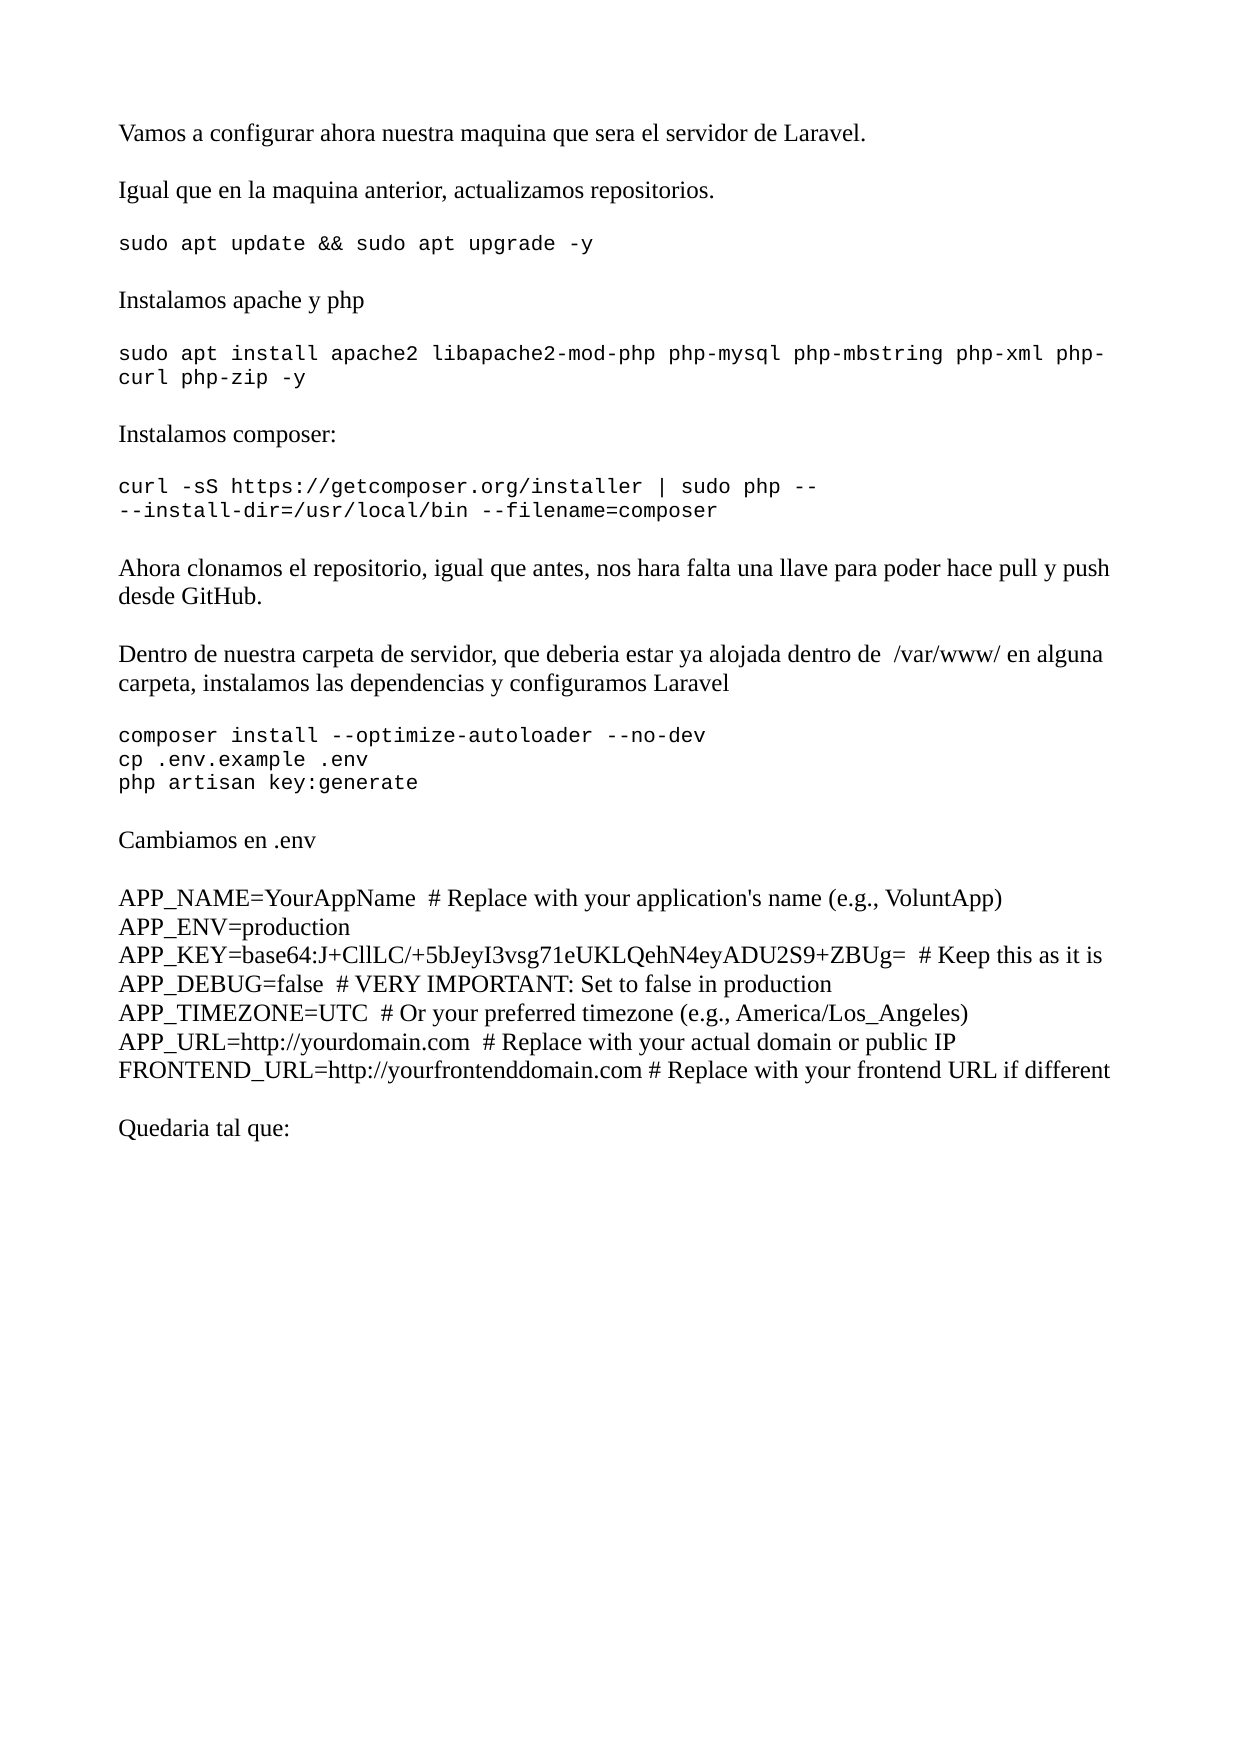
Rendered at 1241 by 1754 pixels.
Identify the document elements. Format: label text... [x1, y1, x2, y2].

text Instalamos apache y php [118, 286, 1122, 314]
text sudo apt update && sudo apt upgrade -y [118, 233, 1122, 257]
text APP_KEY=base64:J+CllLC/+5bJeyI3vsg71eUKLQehN4eyADU2S9+ZBUg= # Keep this as it is [118, 941, 1122, 969]
text Quedaria tal que: [118, 1113, 1122, 1142]
text APP_NAME=YourAppName # Replace with your application's name (e.g., VoluntApp) [118, 883, 1122, 912]
text Ahora clonamos el repositorio, igual que antes, nos hara falta una llave para poder hace pull y push desde GitHub. [118, 553, 1122, 610]
text APP_URL=http://yourdomain.com # Replace with your actual domain or public IP [118, 1027, 1122, 1056]
text Igual que en la maquina anterior, actualizamos repositorios. [118, 176, 1122, 204]
text sudo apt install apache2 libapache2-mod-php php-mysql php-mbstring php-xml php-curl php-zip -y [118, 343, 1122, 390]
text composer install --optimize-autoloader --no-dev [118, 725, 1122, 749]
text APP_TIMEZONE=UTC # Or your preferred timezone (e.g., America/Los_Angeles) [118, 998, 1122, 1027]
text APP_DEBUG=false # VERY IMPORTANT: Set to false in production [118, 969, 1122, 998]
text FRONTEND_URL=http://yourfrontenddomain.com # Replace with your frontend URL if different [118, 1056, 1122, 1084]
text Dentro de nuestra carpeta de servidor, que deberia estar ya alojada dentro de /var/www/ en alguna carpeta, instalamos las dependencias y configuramos Laravel [118, 639, 1122, 696]
text curl -sS https://getcomposer.org/installer | sudo php -- --install-dir=/usr/local/bin --filename=composer [118, 477, 1122, 524]
text Instalamos composer: [118, 419, 1122, 448]
text APP_ENV=production [118, 912, 1122, 941]
text Vamos a configurar ahora nuestra maquina que sera el servidor de Laravel. [118, 118, 1122, 147]
text Cambiamos en .env [118, 826, 1122, 854]
text php artisan key:generate [118, 772, 1122, 796]
text cp .env.example .env [118, 749, 1122, 772]
